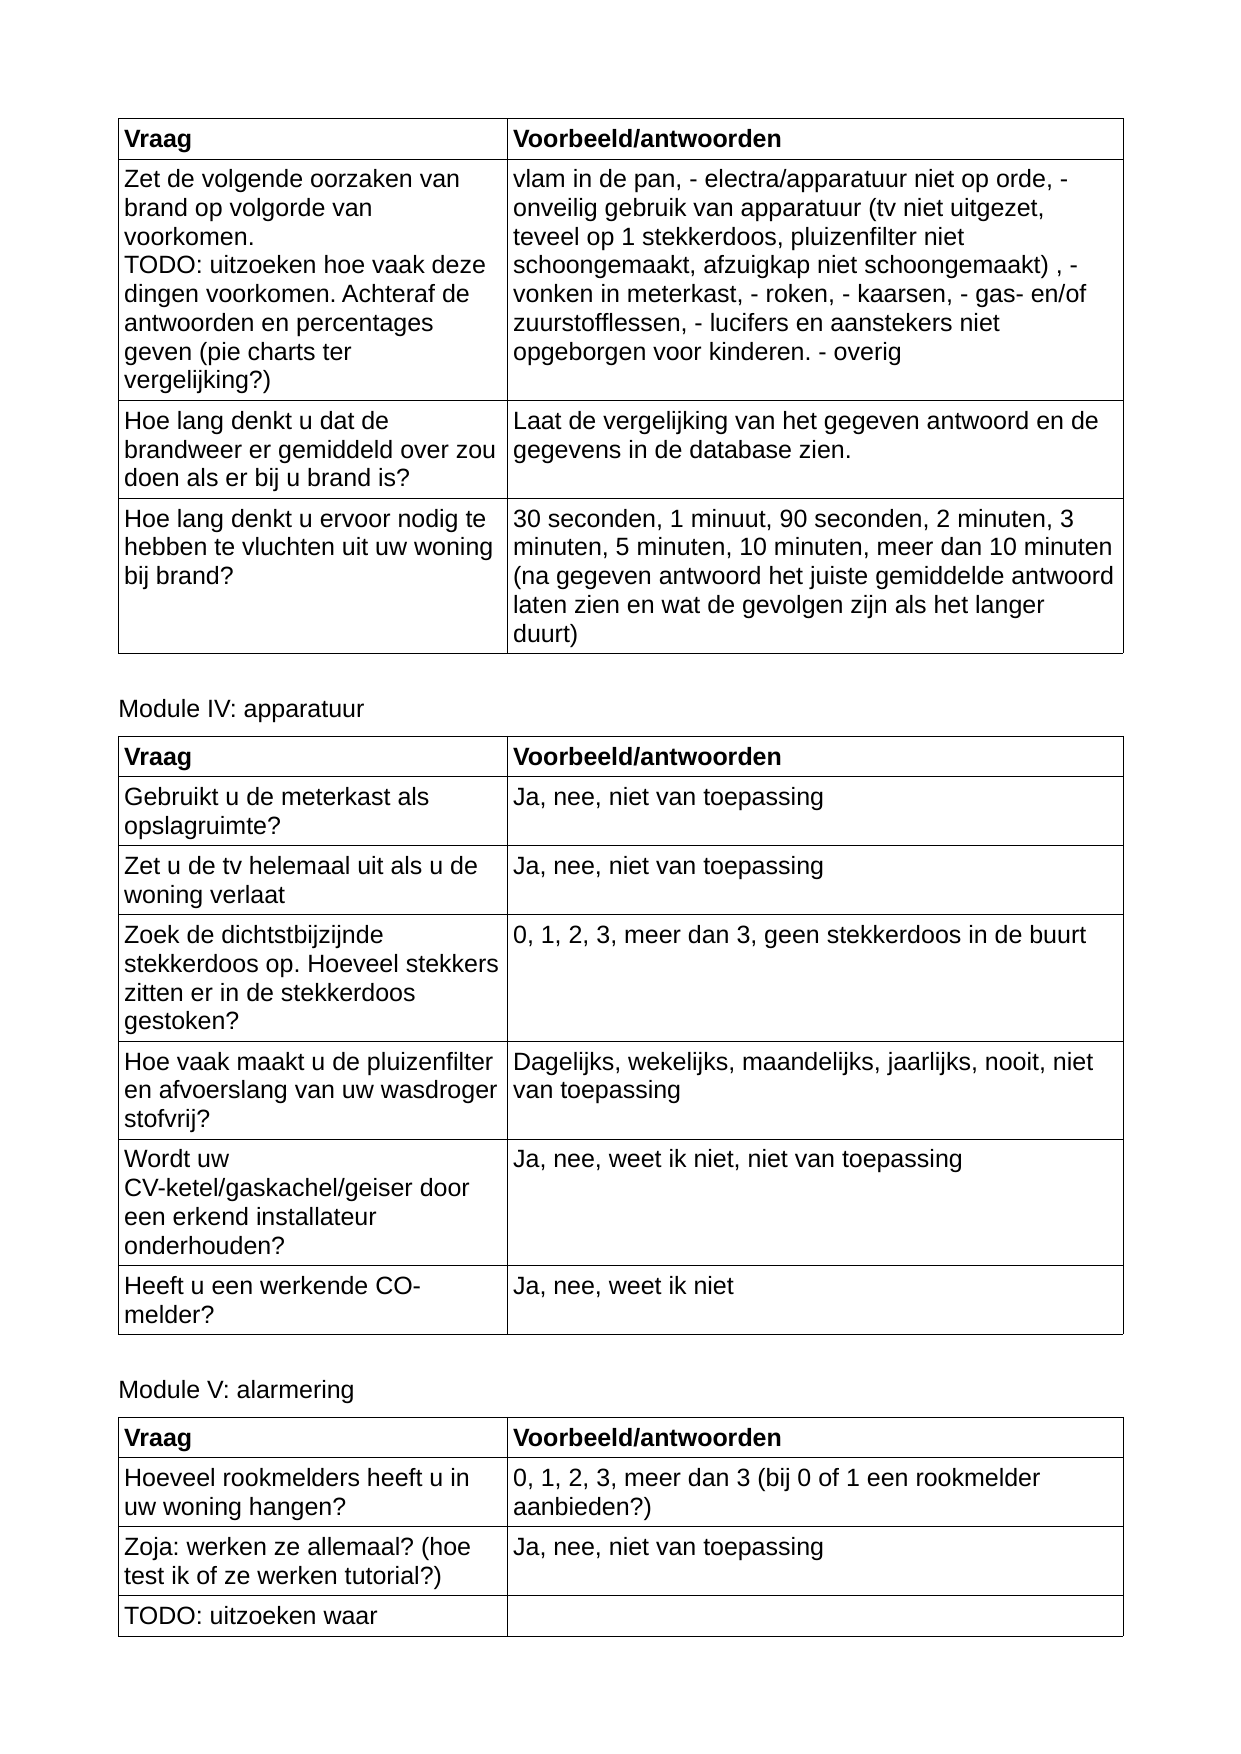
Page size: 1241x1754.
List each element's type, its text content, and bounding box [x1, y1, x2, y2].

table_cell Wordt uw CV-ketel/gaskachel/geiser door een erkend installateur onderhouden? [119, 1140, 507, 1265]
table_header Vraag [119, 119, 507, 158]
table_cell Ja, nee, weet ik niet [508, 1266, 1123, 1334]
table_cell Ja, nee, niet van toepassing [508, 846, 1123, 914]
text Module IV: apparatuur [118, 694, 1122, 723]
table_cell Ja, nee, niet van toepassing [508, 777, 1123, 845]
table_header Voorbeeld/antwoorden [508, 737, 1123, 776]
table_header Voorbeeld/antwoorden [508, 119, 1123, 158]
table_header Vraag [119, 1418, 507, 1457]
table_cell 30 seconden, 1 minuut, 90 seconden, 2 minuten, 3 minuten, 5 minuten, 10 minuten, meer dan 10 minuten (na gegeven antwoord het juiste gemiddelde antwoord laten zien en wat de gevolgen zijn als het langer duurt) [508, 499, 1123, 653]
table_cell 0, 1, 2, 3, meer dan 3, geen stekkerdoos in de buurt [508, 915, 1123, 1041]
table_cell Hoe lang denkt u ervoor nodig te hebben te vluchten uit uw woning bij brand? [119, 499, 507, 653]
table_cell Zoja: werken ze allemaal? (hoe test ik of ze werken tutorial?) [119, 1527, 507, 1595]
table_cell Hoe lang denkt u dat de brandweer er gemiddeld over zou doen als er bij u brand is? [119, 401, 507, 498]
table_cell Ja, nee, weet ik niet, niet van toepassing [508, 1140, 1123, 1265]
table_cell Zoek de dichtstbijzijnde stekkerdoos op. Hoeveel stekkers zitten er in de stekkerdoos gestoken? [119, 915, 507, 1041]
table_cell Zet de volgende oorzaken van brand op volgorde van voorkomen. TODO: uitzoeken hoe vaak deze dingen voorkomen. Achteraf de antwoorden en percentages geven (pie charts ter vergelijking?) [119, 160, 507, 400]
text Module V: alarmering [118, 1376, 1122, 1404]
table_cell Zet u de tv helemaal uit als u de woning verlaat [119, 846, 507, 914]
table_cell Gebruikt u de meterkast als opslagruimte? [119, 777, 507, 845]
table_cell Ja, nee, niet van toepassing [508, 1527, 1123, 1595]
table_cell Dagelijks, wekelijks, maandelijks, jaarlijks, nooit, niet van toepassing [508, 1042, 1123, 1138]
table_cell Heeft u een werkende CO-melder? [119, 1266, 507, 1334]
table_cell 0, 1, 2, 3, meer dan 3 (bij 0 of 1 een rookmelder aanbieden?) [508, 1458, 1123, 1526]
table_cell vlam in de pan, - electra/apparatuur niet op orde, - onveilig gebruik van apparatuur (tv niet uitgezet, teveel op 1 stekkerdoos, pluizenfilter niet schoongemaakt, afzuigkap niet schoongemaakt) , - vonken in meterkast, - roken, - kaarsen, - gas- en/of zuurstofflessen, - lucifers en aanstekers niet opgeborgen voor kinderen. - overig [508, 160, 1123, 400]
table_header Voorbeeld/antwoorden [508, 1418, 1123, 1457]
table_header Vraag [119, 737, 507, 776]
table_cell Hoeveel rookmelders heeft u in uw woning hangen? [119, 1458, 507, 1526]
table_cell [508, 1596, 1123, 1636]
table_cell Hoe vaak maakt u de pluizenfilter en afvoerslang van uw wasdroger stofvrij? [119, 1042, 507, 1138]
table_cell Laat de vergelijking van het gegeven antwoord en de gegevens in de database zien. [508, 401, 1123, 498]
table_cell TODO: uitzoeken waar [119, 1596, 507, 1636]
